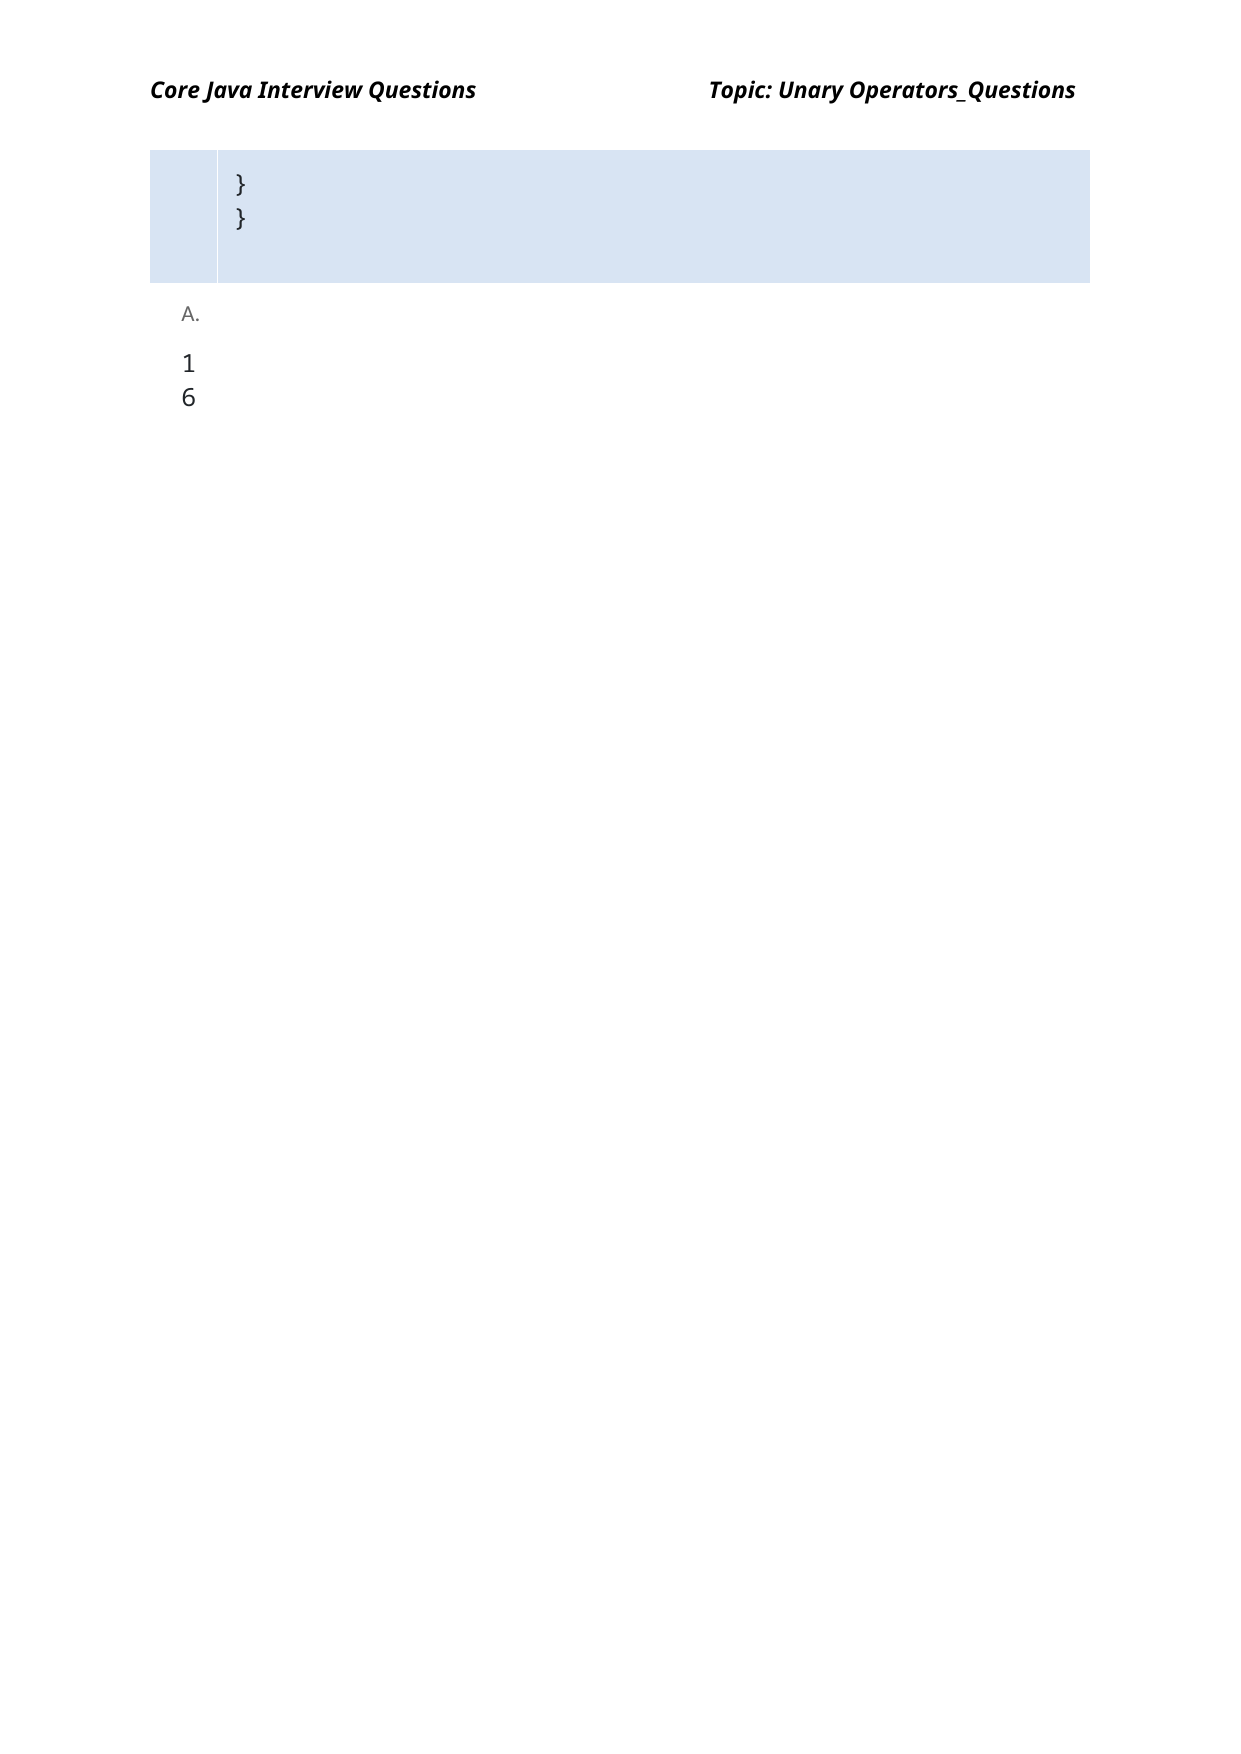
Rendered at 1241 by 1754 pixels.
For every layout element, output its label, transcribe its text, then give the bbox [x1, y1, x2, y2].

table_cell [150, 150, 217, 283]
table_header A. 1 6 [181, 299, 242, 414]
table_cell } } [218, 150, 1090, 283]
table_header [181, 461, 241, 508]
table_cell [150, 284, 1090, 523]
table_header [181, 414, 242, 461]
